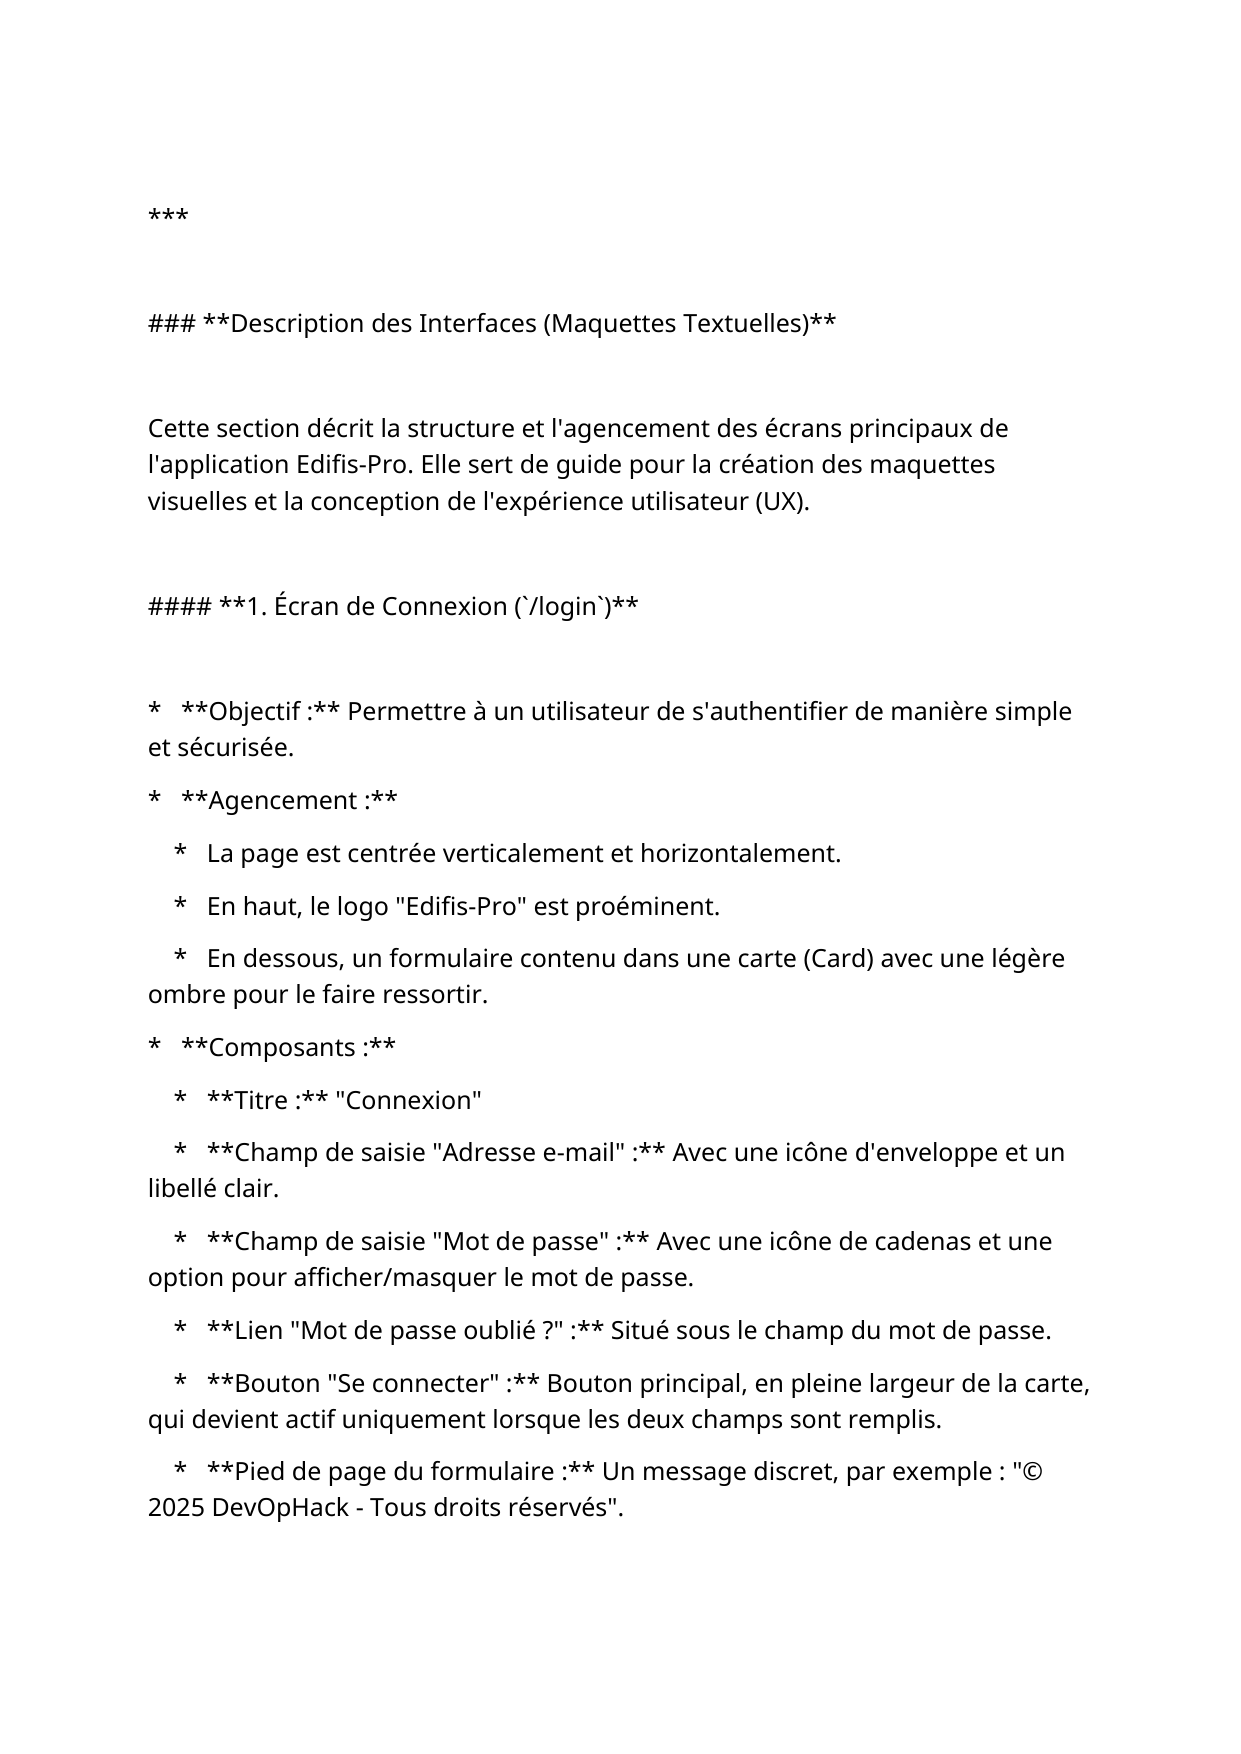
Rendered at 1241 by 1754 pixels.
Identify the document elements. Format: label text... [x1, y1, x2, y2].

text * **Agencement :** [148, 783, 1093, 817]
text *** [148, 200, 1093, 234]
text * **Champ de saisie "Adresse e-mail" :** Avec une icône d'enveloppe et un libellé clair. [148, 1135, 1093, 1205]
text * En haut, le logo "Edifis-Pro" est proéminent. [148, 888, 1093, 922]
text * **Champ de saisie "Mot de passe" :** Avec une icône de cadenas et une option pour afficher/masquer le mot de passe. [148, 1224, 1093, 1294]
text * La page est centrée verticalement et horizontalement. [148, 836, 1093, 869]
text * **Composants :** [148, 1030, 1093, 1064]
text * **Pied de page du formulaire :** Un message discret, par exemple : "© 2025 DevOpHack - Tous droits réservés". [148, 1454, 1093, 1524]
text * En dessous, un formulaire contenu dans une carte (Card) avec une légère ombre pour le faire ressortir. [148, 941, 1093, 1011]
text * **Titre :** "Connexion" [148, 1082, 1093, 1116]
text #### **1. Écran de Connexion (`/login`)** [148, 589, 1093, 623]
text * **Lien "Mot de passe oublié ?" :** Situé sous le champ du mot de passe. [148, 1313, 1093, 1347]
text Cette section décrit la structure et l'agencement des écrans principaux de l'application Edifis-Pro. Elle sert de guide pour la création des maquettes visuelles et la conception de l'expérience utilisateur (UX). [148, 411, 1093, 517]
text * **Objectif :** Permettre à un utilisateur de s'authentifier de manière simple et sécurisée. [148, 694, 1093, 764]
text * **Bouton "Se connecter" :** Bouton principal, en pleine largeur de la carte, qui devient actif uniquement lorsque les deux champs sont remplis. [148, 1365, 1093, 1435]
text ### **Description des Interfaces (Maquettes Textuelles)** [148, 306, 1093, 340]
